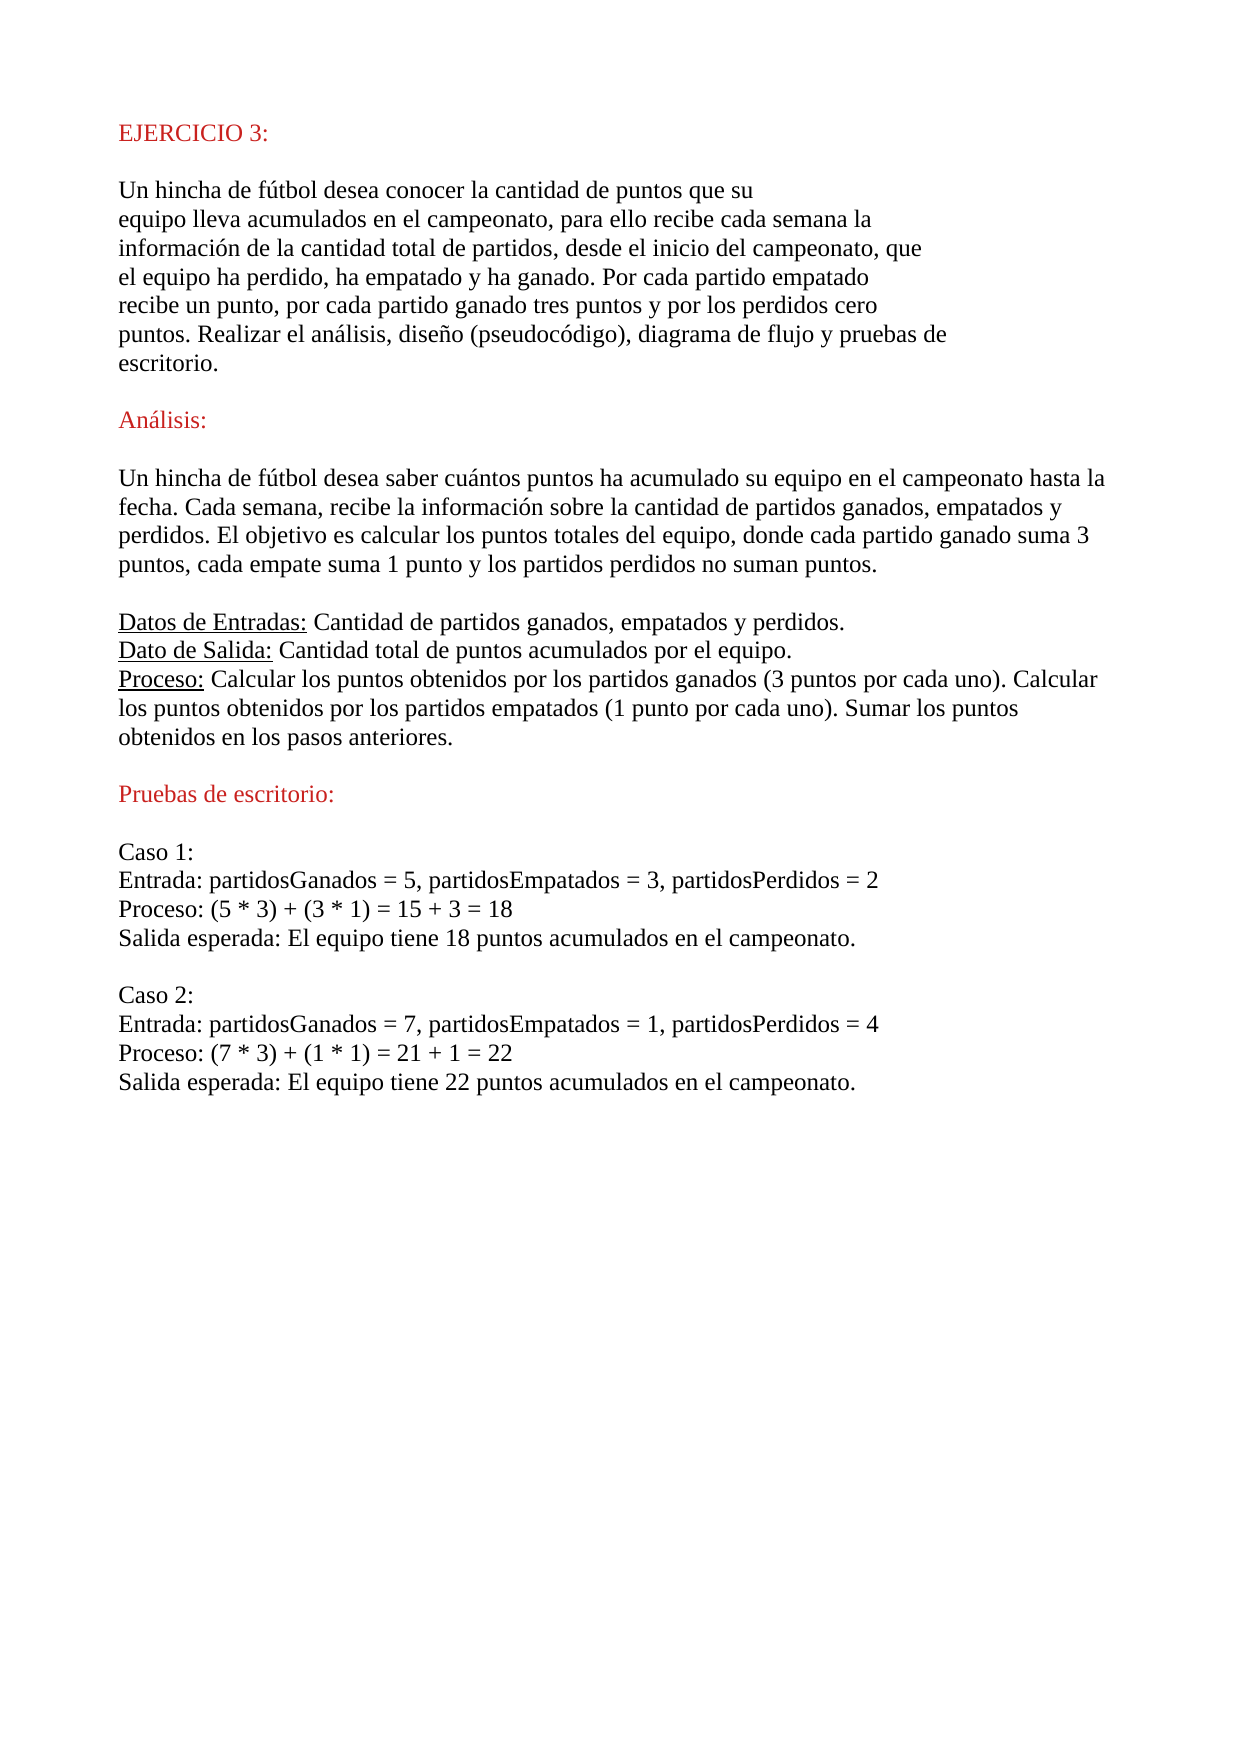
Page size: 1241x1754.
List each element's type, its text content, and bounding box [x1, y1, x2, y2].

text Salida esperada: El equipo tiene 18 puntos acumulados en el campeonato. [118, 923, 1122, 952]
text Proceso: Calcular los puntos obtenidos por los partidos ganados (3 puntos por cada uno). Calcular los puntos obtenidos por los partidos empatados (1 punto por cada uno). Sumar los puntos obtenidos en los pasos anteriores. Pruebas de escritorio: [118, 664, 1122, 808]
text Dato de Salida: Cantidad total de puntos acumulados por el equipo. [118, 636, 1122, 664]
text Caso 1: [118, 837, 1122, 866]
text EJERCICIO 3: Un hincha de fútbol desea conocer la cantidad de puntos que su [118, 118, 1122, 204]
text información de la cantidad total de partidos, desde el inicio del campeonato, que [118, 233, 1122, 262]
text Entrada: partidosGanados = 5, partidosEmpatados = 3, partidosPerdidos = 2 [118, 866, 1122, 894]
text Caso 2: [118, 981, 1122, 1009]
text el equipo ha perdido, ha empatado y ha ganado. Por cada partido empatado [118, 262, 1122, 291]
text recibe un punto, por cada partido ganado tres puntos y por los perdidos cero [118, 291, 1122, 319]
text Entrada: partidosGanados = 7, partidosEmpatados = 1, partidosPerdidos = 4 [118, 1009, 1122, 1038]
text equipo lleva acumulados en el campeonato, para ello recibe cada semana la [118, 204, 1122, 233]
text Proceso: (7 * 3) + (1 * 1) = 21 + 1 = 22 [118, 1038, 1122, 1067]
text Salida esperada: El equipo tiene 22 puntos acumulados en el campeonato. [118, 1067, 1122, 1211]
text Proceso: (5 * 3) + (3 * 1) = 15 + 3 = 18 [118, 894, 1122, 923]
text escritorio. Análisis: Un hincha de fútbol desea saber cuántos puntos ha acumulado su equipo en el campeonato hasta la fecha. Cada semana, recibe la información sobre la cantidad de partidos ganados, empatados y perdidos. El objetivo es calcular los puntos totales del equipo, donde cada partido ganado suma 3 puntos, cada empate suma 1 punto y los partidos perdidos no suman puntos. Datos de Entradas: Cantidad de partidos ganados, empatados y perdidos. [118, 348, 1122, 636]
text puntos. Realizar el análisis, diseño (pseudocódigo), diagrama de flujo y pruebas de [118, 319, 1122, 348]
